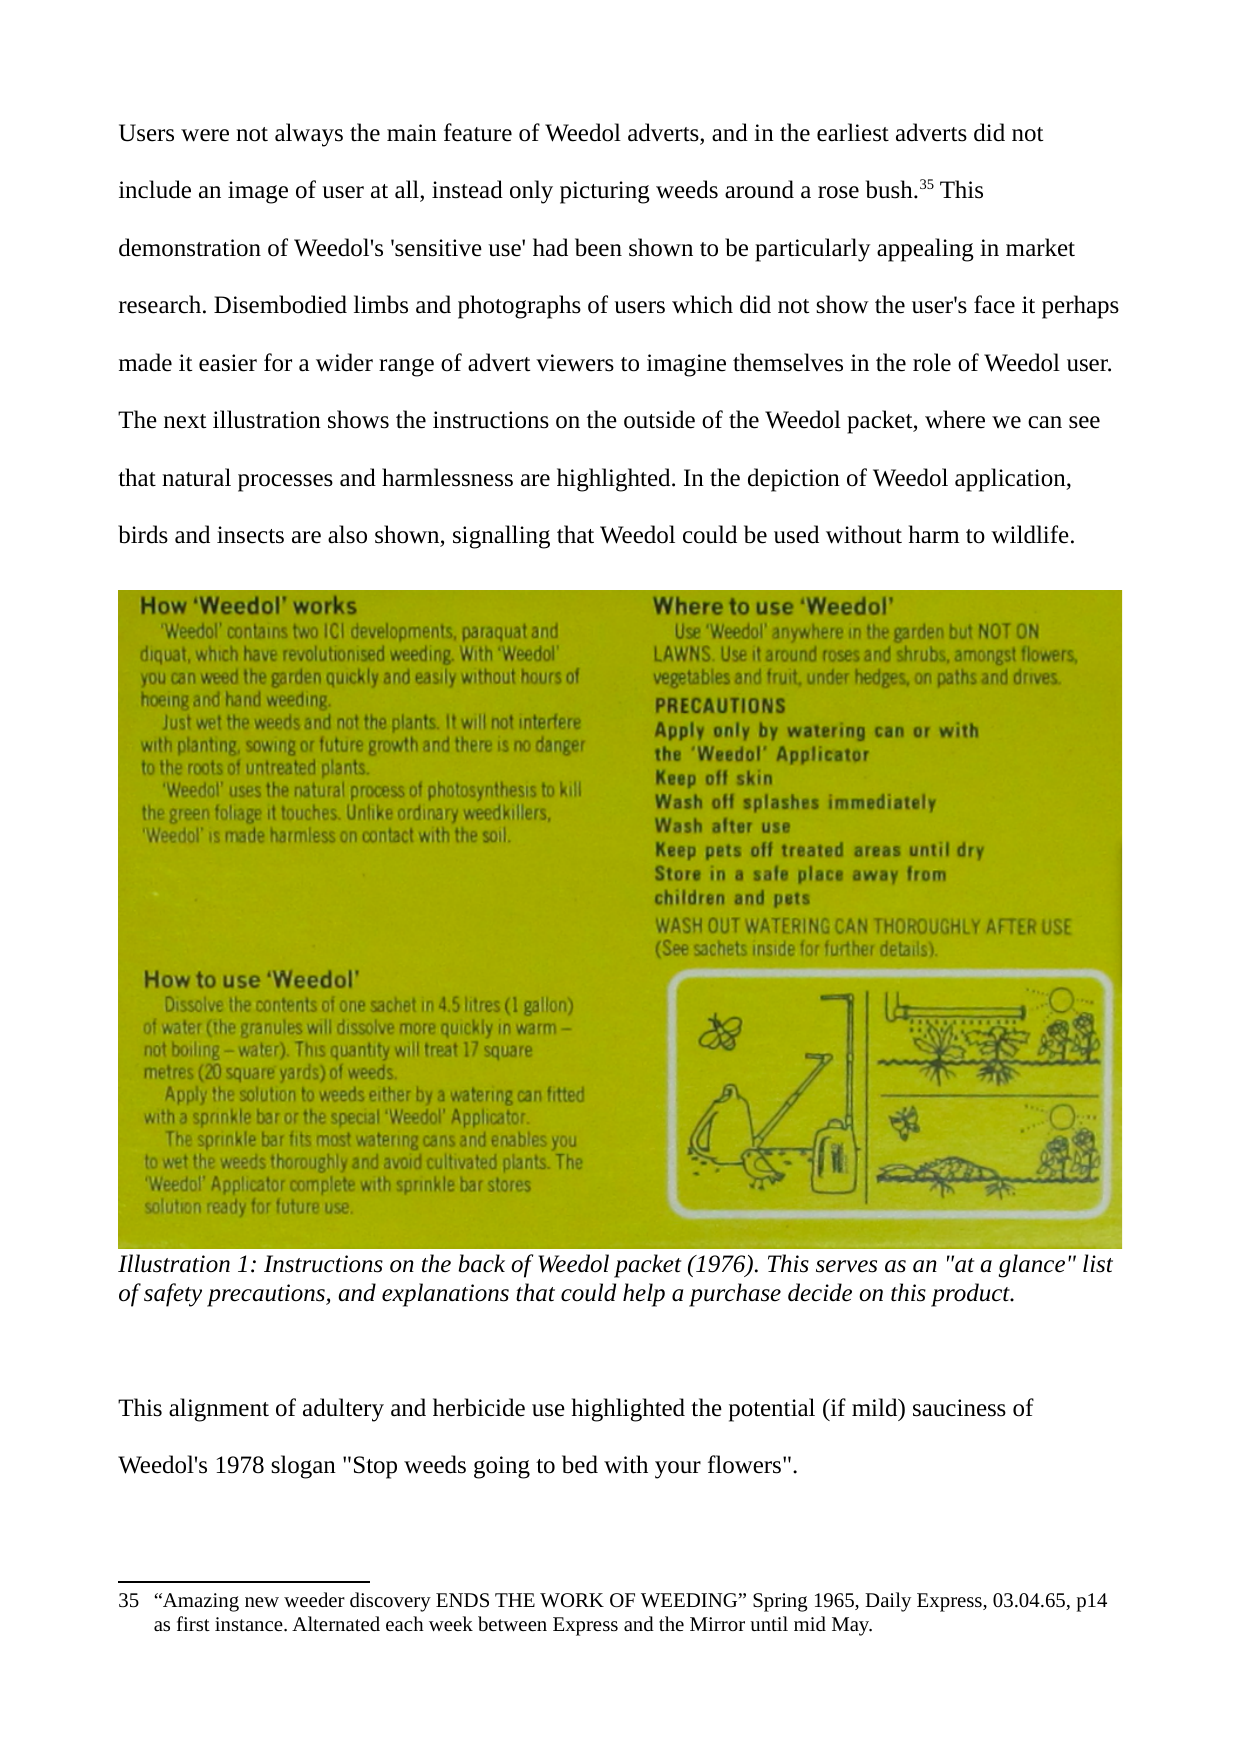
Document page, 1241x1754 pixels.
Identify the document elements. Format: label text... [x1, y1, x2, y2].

text Users were not always the main feature of Weedol adverts, and in the earliest adverts did not include an image of user at all, instead only picturing weeds around a rose bush. This demonstration of Weedol's 'sensitive use' had been shown to be particularly appealing in market research. Disembodied limbs and photographs of users which did not show the user's face it perhaps made it easier for a wider range of advert viewers to imagine themselves in the role of Weedol user. [118, 118, 1122, 377]
text Illustration 1: Instructions on the back of Weedol packet (1976). This serves as an "at a glance" list of safety precautions, and explanations that could help a purchase decide on this product. [118, 1249, 1122, 1307]
text “Amazing new weeder discovery ENDS THE WORK OF WEEDING” Spring 1965, Daily Express, 03.04.65, p14 as first instance. Alternated each week between Express and the Mirror until mid May. [118, 1588, 1122, 1636]
text The next illustration shows the instructions on the outside of the Weedol packet, where we can see that natural processes and harmlessness are highlighted. In the depiction of Weedol application, birds and insects are also shown, signalling that Weedol could be used without harm to wildlife. [118, 406, 1122, 549]
text This alignment of adultery and herbicide use highlighted the potential (if mild) sauciness of Weedol's 1978 slogan "Stop weeds going to bed with your flowers". [118, 1393, 1122, 1479]
picture [118, 590, 1123, 1249]
